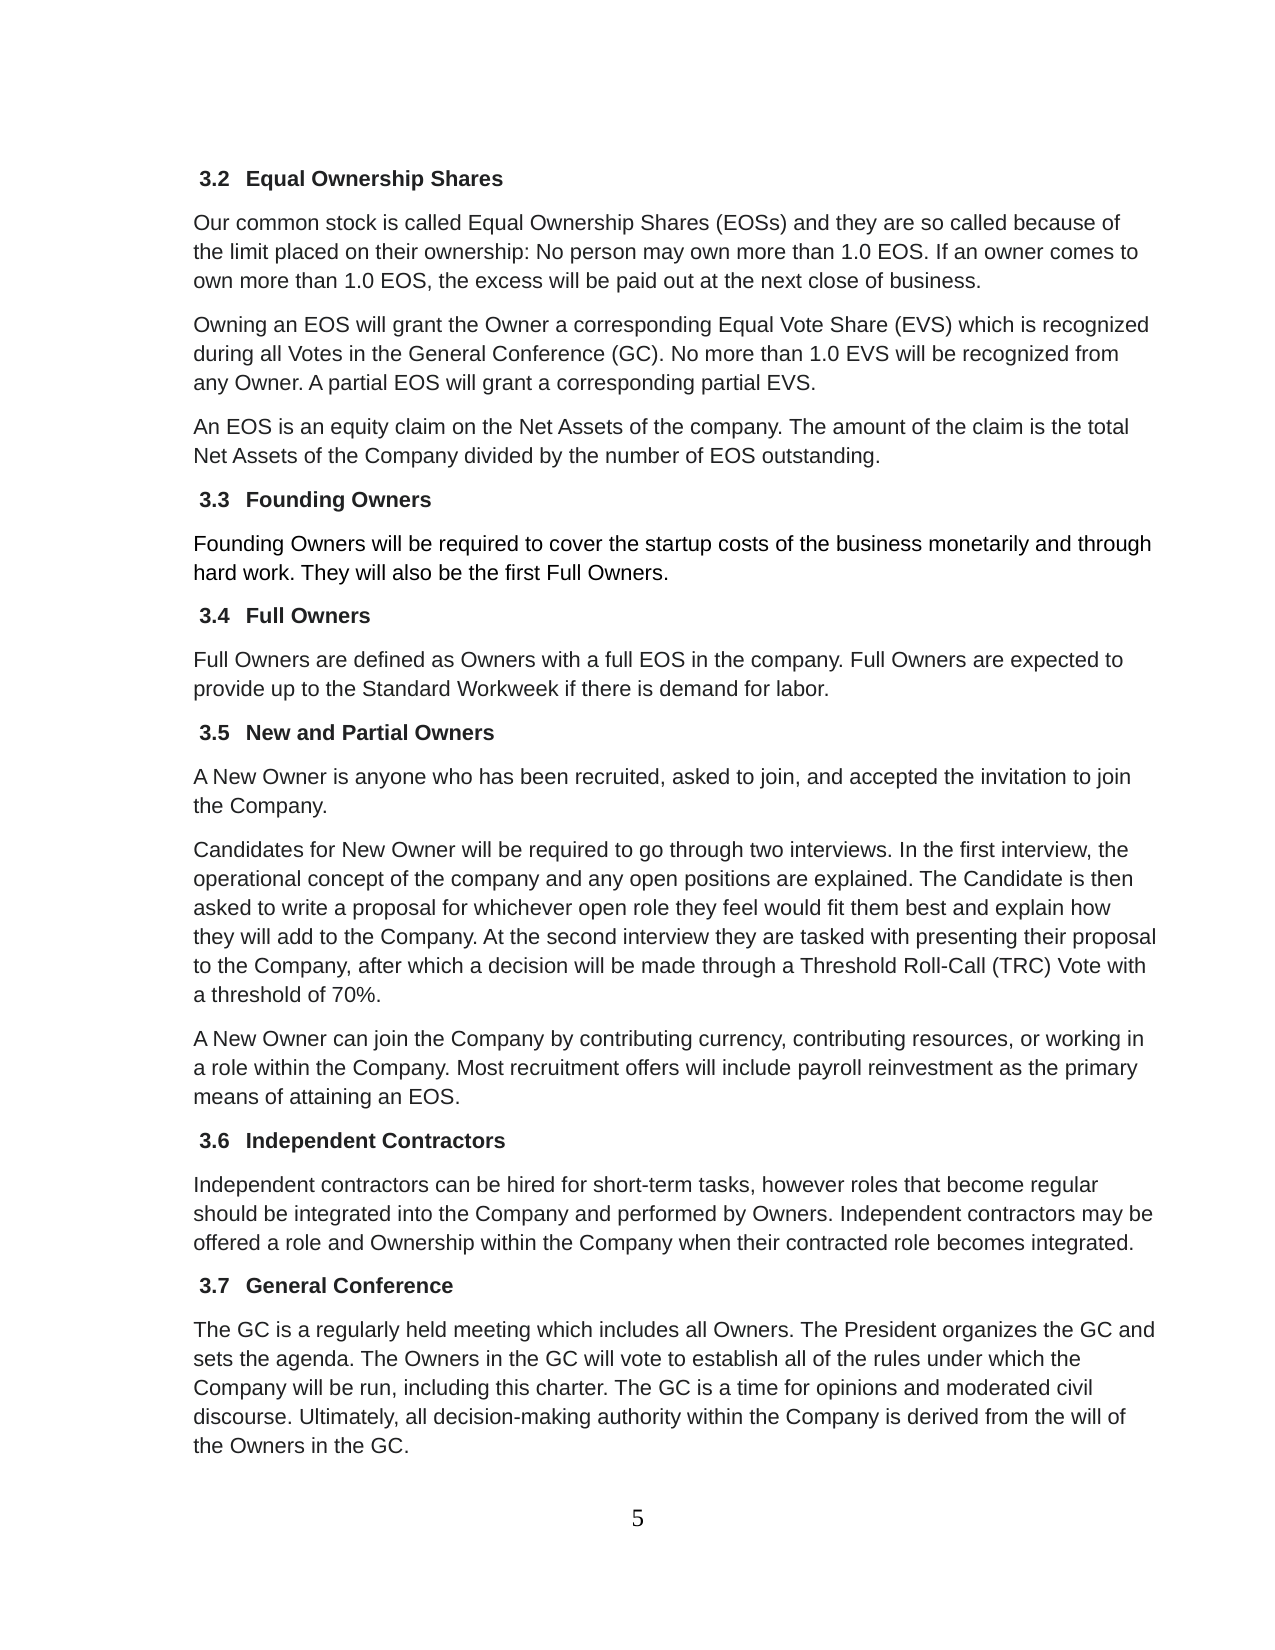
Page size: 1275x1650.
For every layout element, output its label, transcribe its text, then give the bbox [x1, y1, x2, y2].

list Candidates for New Owner will be required to go through two interviews. In the first interview, the operational concept of the company and any open positions are explained. The Candidate is then asked to write a proposal for whichever open role they feel would fit them best and explain how they will add to the Company. At the second interview they are tasked with presenting their proposal to the Company, after which a decision will be made through a Threshold Roll-Call (TRC) Vote with a threshold of 70%. [156, 837, 1157, 1007]
list Owning an EOS will grant the Owner a corresponding Equal Vote Share (EVS) which is recognized during all Votes in the General Conference (GC). No more than 1.0 EVS will be recognized from any Owner. A partial EOS will grant a corresponding partial EVS. [193, 312, 1157, 395]
list A New Owner can join the Company by contributing currency, contributing resources, or working in a role within the Company. Most recruitment offers will include payroll reinvestment as the primary means of attaining an EOS. [156, 1026, 1157, 1109]
subtitle Independent Contractors [193, 1128, 1157, 1153]
subtitle New and Partial Owners [193, 720, 1157, 745]
text The GC is a regularly held meeting which includes all Owners. The President organizes the GC and sets the agenda. The Owners in the GC will vote to establish all of the rules under which the Company will be run, including this charter. The GC is a time for opinions and moderated civil discourse. Ultimately, all decision-making authority within the Company is derived from the will of the Owners in the GC. [193, 1317, 1157, 1458]
list A New Owner is anyone who has been recruited, asked to join, and accepted the invitation to join the Company. [156, 764, 1157, 818]
list Independent contractors can be hired for short-term tasks, however roles that become regular should be integrated into the Company and performed by Owners. Independent contractors may be offered a role and Ownership within the Company when their contracted role becomes integrated. [193, 1172, 1157, 1255]
subtitle Full Owners [193, 603, 1157, 628]
list Our common stock is called Equal Ownership Shares (EOSs) and they are so called because of the limit placed on their ownership: No person may own more than 1.0 EOS. If an owner comes to own more than 1.0 EOS, the excess will be paid out at the next close of business. [193, 210, 1157, 293]
subtitle General Conference [193, 1273, 1157, 1299]
list An EOS is an equity claim on the Net Assets of the company. The amount of the claim is the total Net Assets of the Company divided by the number of EOS outstanding. [193, 414, 1157, 468]
list Founding Owners will be required to cover the startup costs of the business monetarily and through hard work. They will also be the first Full Owners. [193, 531, 1157, 585]
list Full Owners are defined as Owners with a full EOS in the company. Full Owners are expected to provide up to the Standard Workweek if there is demand for labor. [193, 647, 1157, 701]
subtitle Founding Owners [193, 487, 1157, 512]
subtitle Equal Ownership Shares [193, 166, 1157, 191]
